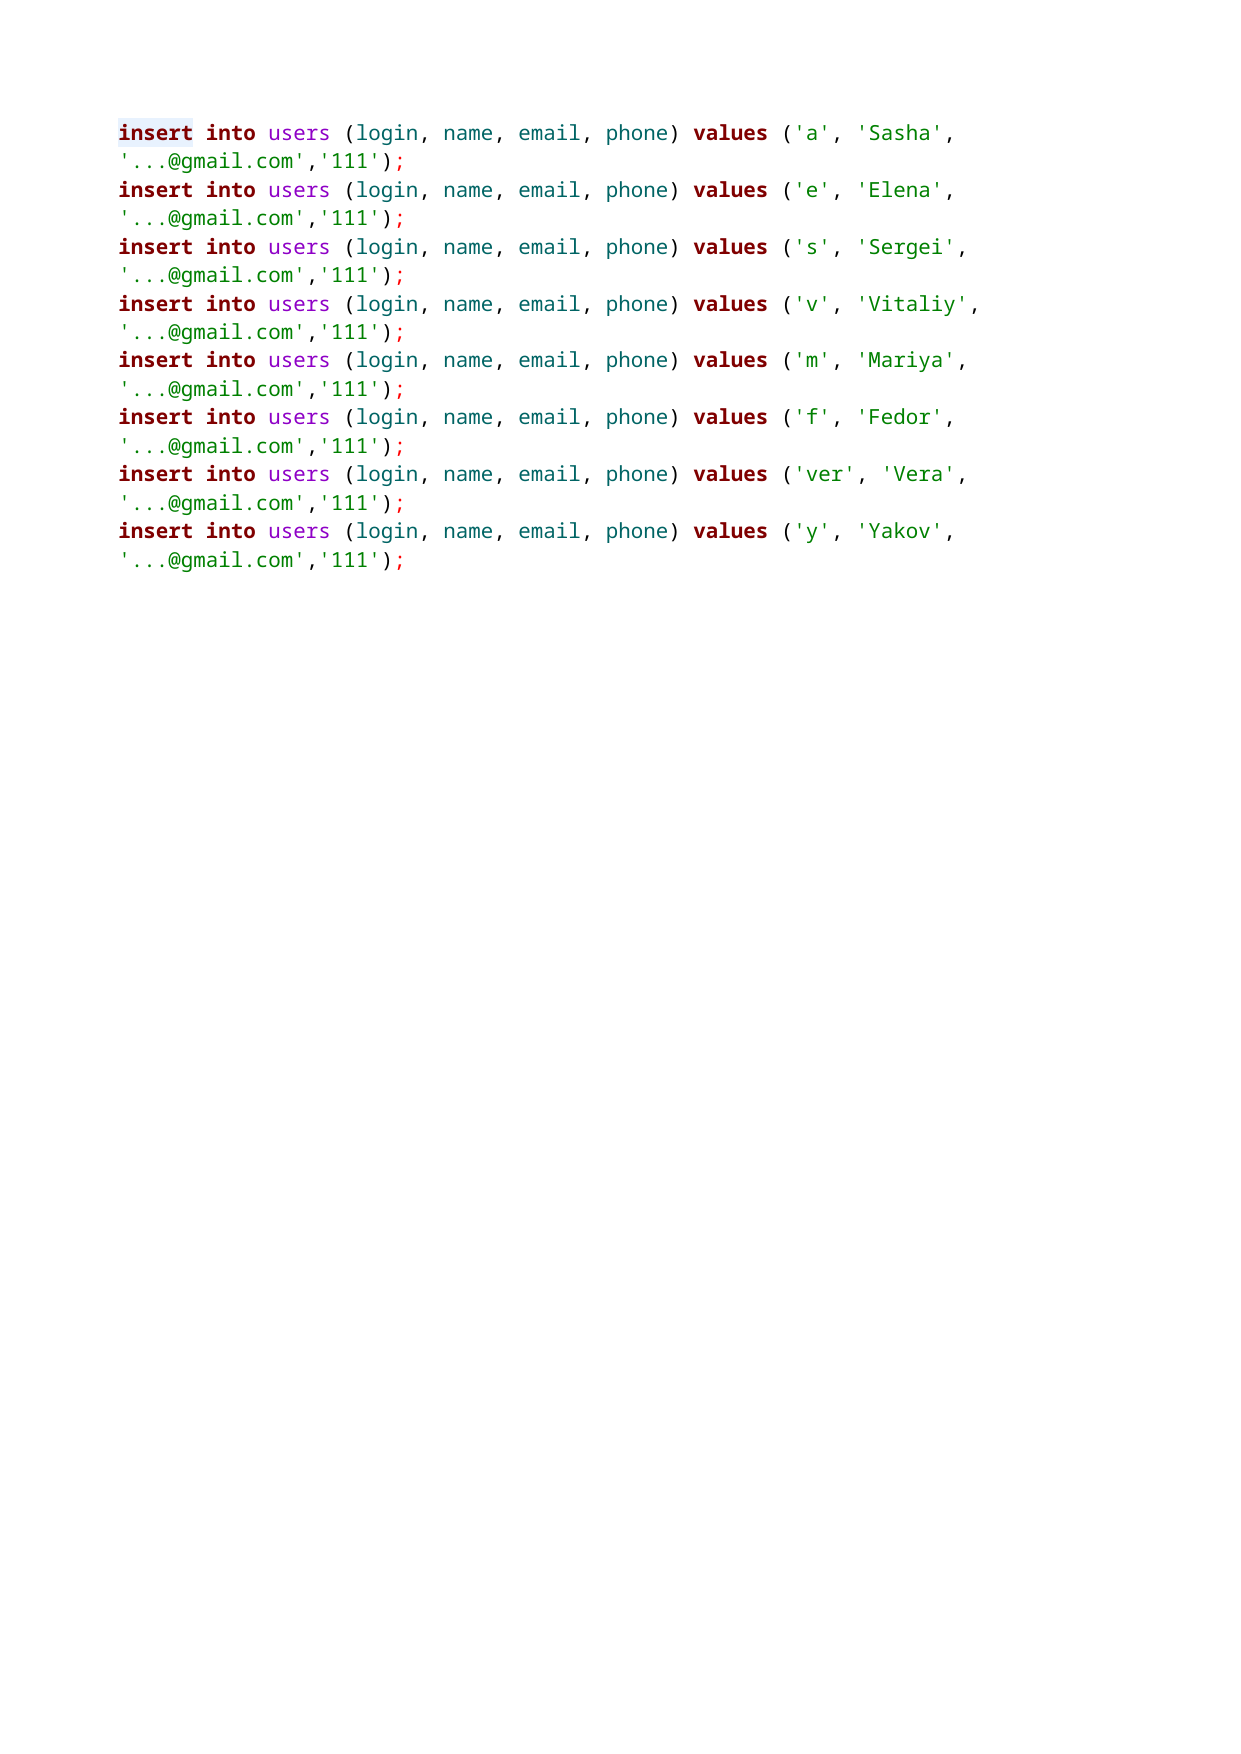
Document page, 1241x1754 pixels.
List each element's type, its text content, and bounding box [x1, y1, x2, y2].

text insert into users (login, name, email, phone) values ('ver', 'Vera', '...@gmail.com','111'); [118, 459, 1122, 516]
text insert into users (login, name, email, phone) values ('f', 'Fedor', '...@gmail.com','111'); [118, 402, 1122, 459]
text insert into users (login, name, email, phone) values ('e', 'Elena', '...@gmail.com','111'); [118, 175, 1122, 232]
text insert into users (login, name, email, phone) values ('m', 'Mariya', '...@gmail.com','111'); [118, 346, 1122, 402]
text insert into users (login, name, email, phone) values ('v', 'Vitaliy', '...@gmail.com','111'); [118, 289, 1122, 346]
text insert into users (login, name, email, phone) values ('s', 'Sergei', '...@gmail.com','111'); [118, 232, 1122, 289]
text insert into users (login, name, email, phone) values ('y', 'Yakov', '...@gmail.com','111'); [118, 516, 1122, 573]
text insert into users (login, name, email, phone) values ('a', 'Sasha', '...@gmail.com','111'); [118, 118, 1122, 175]
